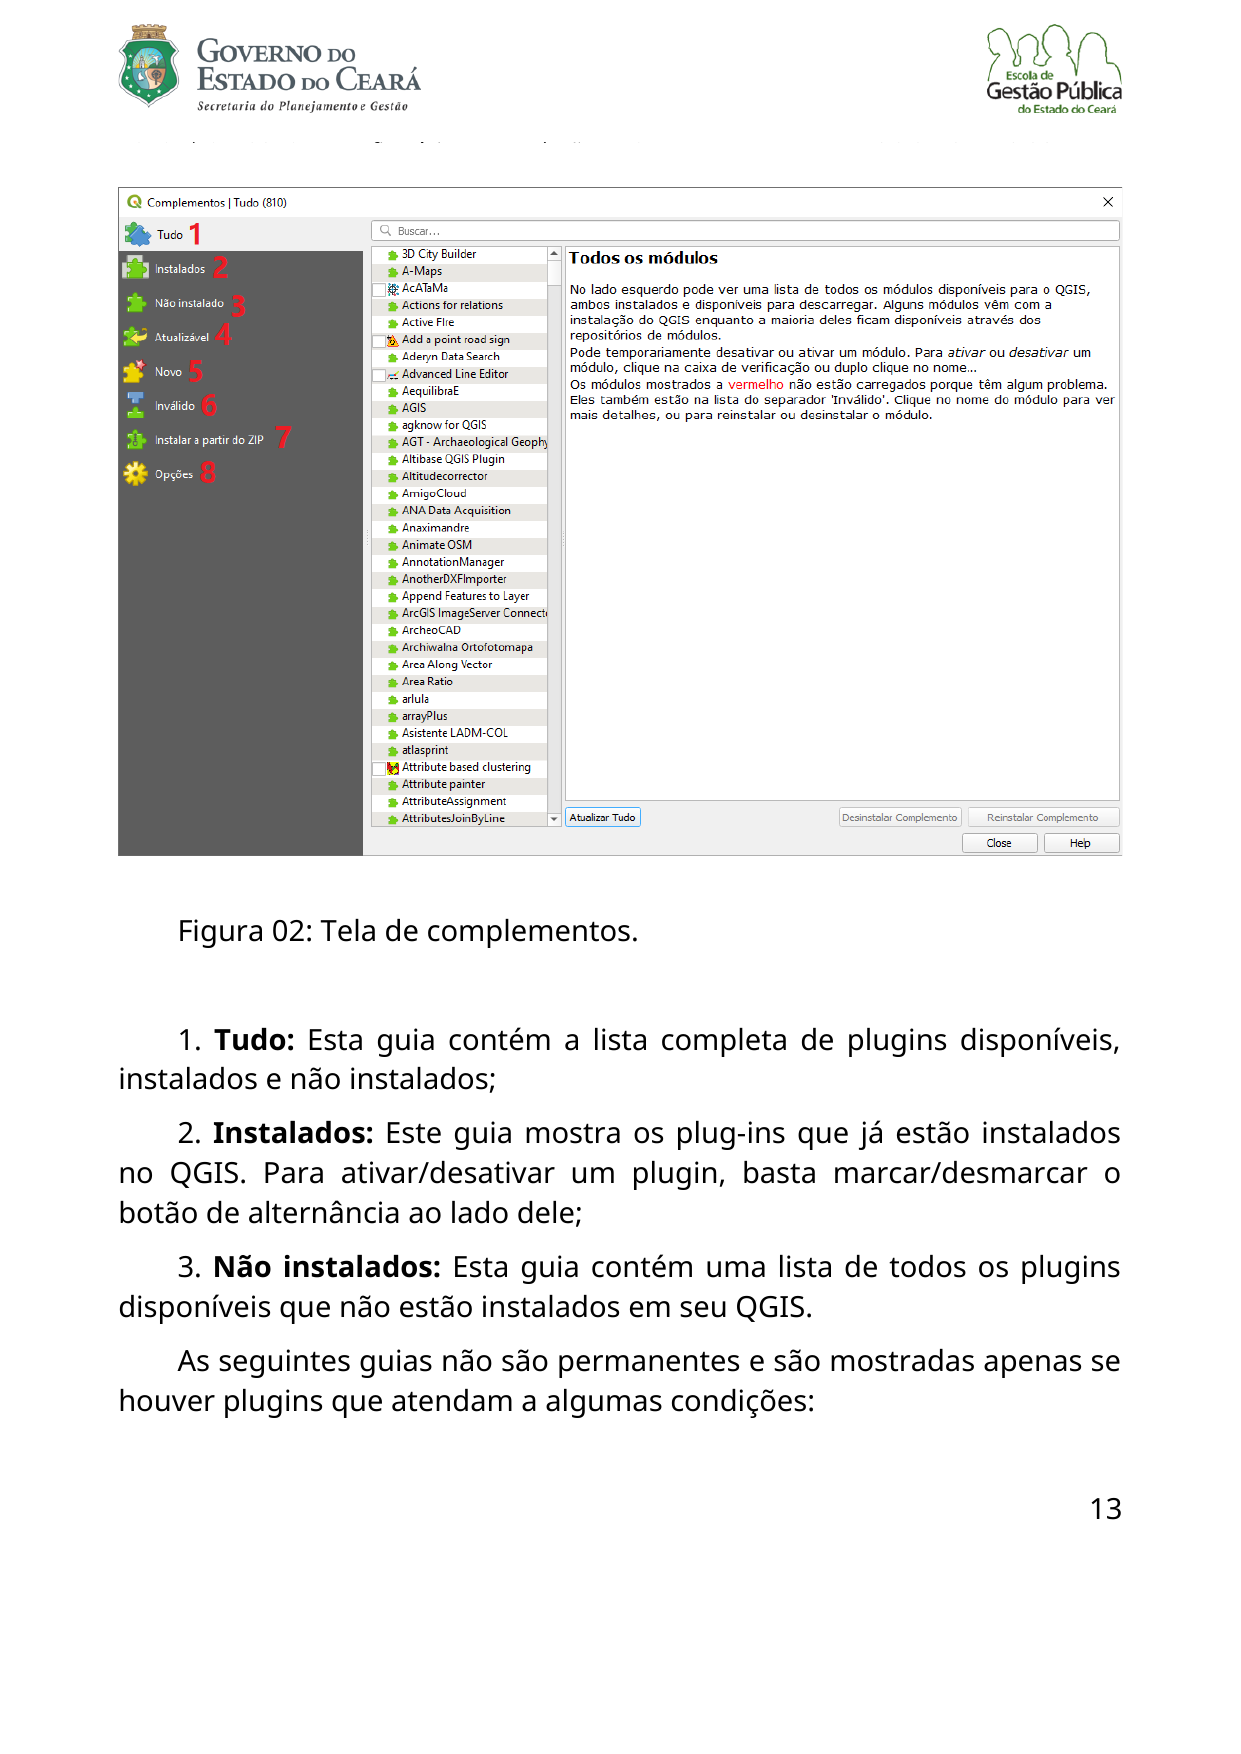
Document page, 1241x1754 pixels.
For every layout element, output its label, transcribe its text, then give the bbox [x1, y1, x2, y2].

text 1. Tudo: Esta guia contém a lista completa de plugins disponíveis, instalados e não instalados; [118, 1019, 1122, 1098]
picture [118, 187, 1123, 856]
text As seguintes guias não são permanentes e são mostradas apenas se houver plugins que atendam a algumas condições: [118, 1340, 1122, 1420]
text 2. Instalados: Este guia mostra os plug-ins que já estão instalados no QGIS. Para ativar/desativar um plugin, basta marcar/desmarcar o botão de alternância ao lado dele; [118, 1113, 1122, 1232]
text 3. Não instalados: Esta guia contém uma lista de todos os plugins disponíveis que não estão instalados em seu QGIS. [118, 1246, 1122, 1326]
text Figura 02: Tela de complementos. [118, 910, 1122, 950]
picture [118, 24, 1122, 113]
